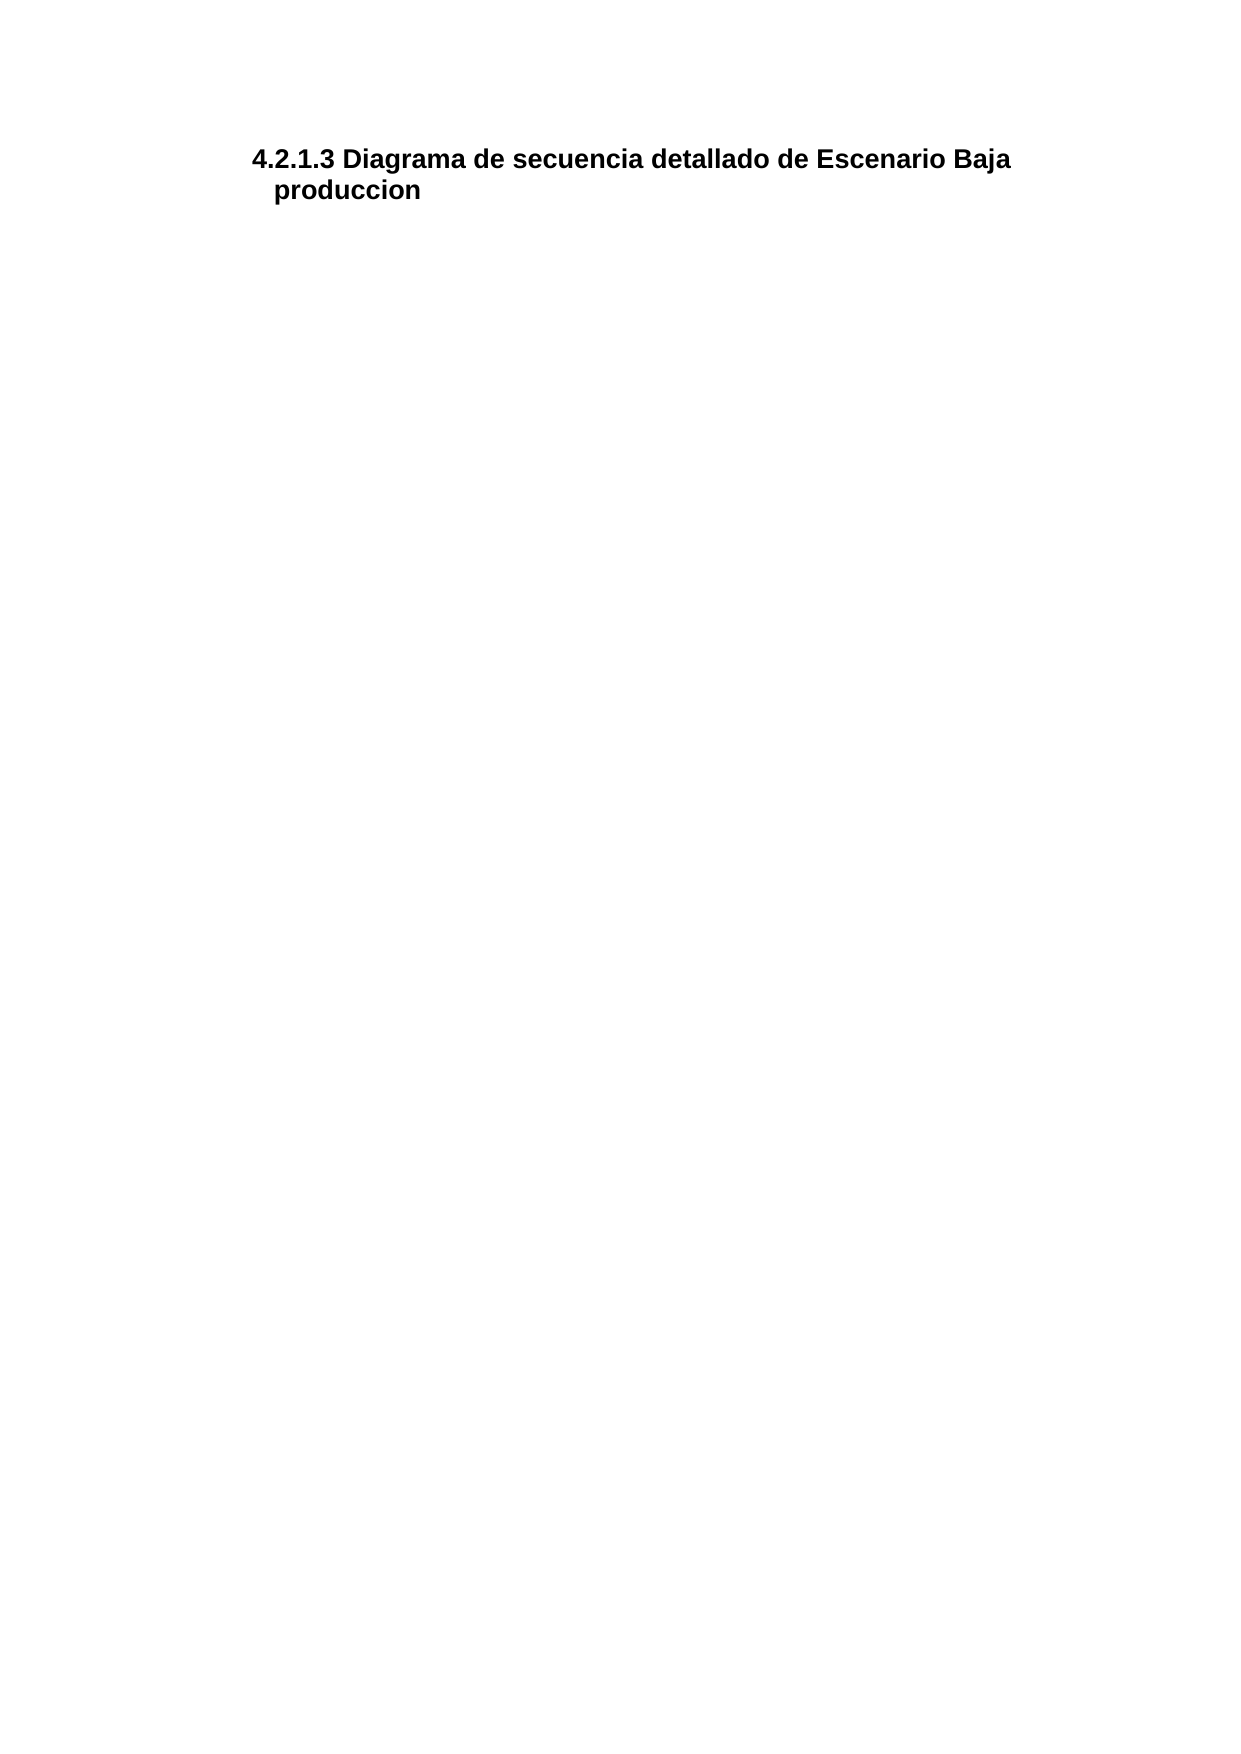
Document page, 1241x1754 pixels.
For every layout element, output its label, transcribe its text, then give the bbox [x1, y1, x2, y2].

list Diagrama de secuencia detallado de Escenario Baja produccion [244, 143, 1122, 206]
